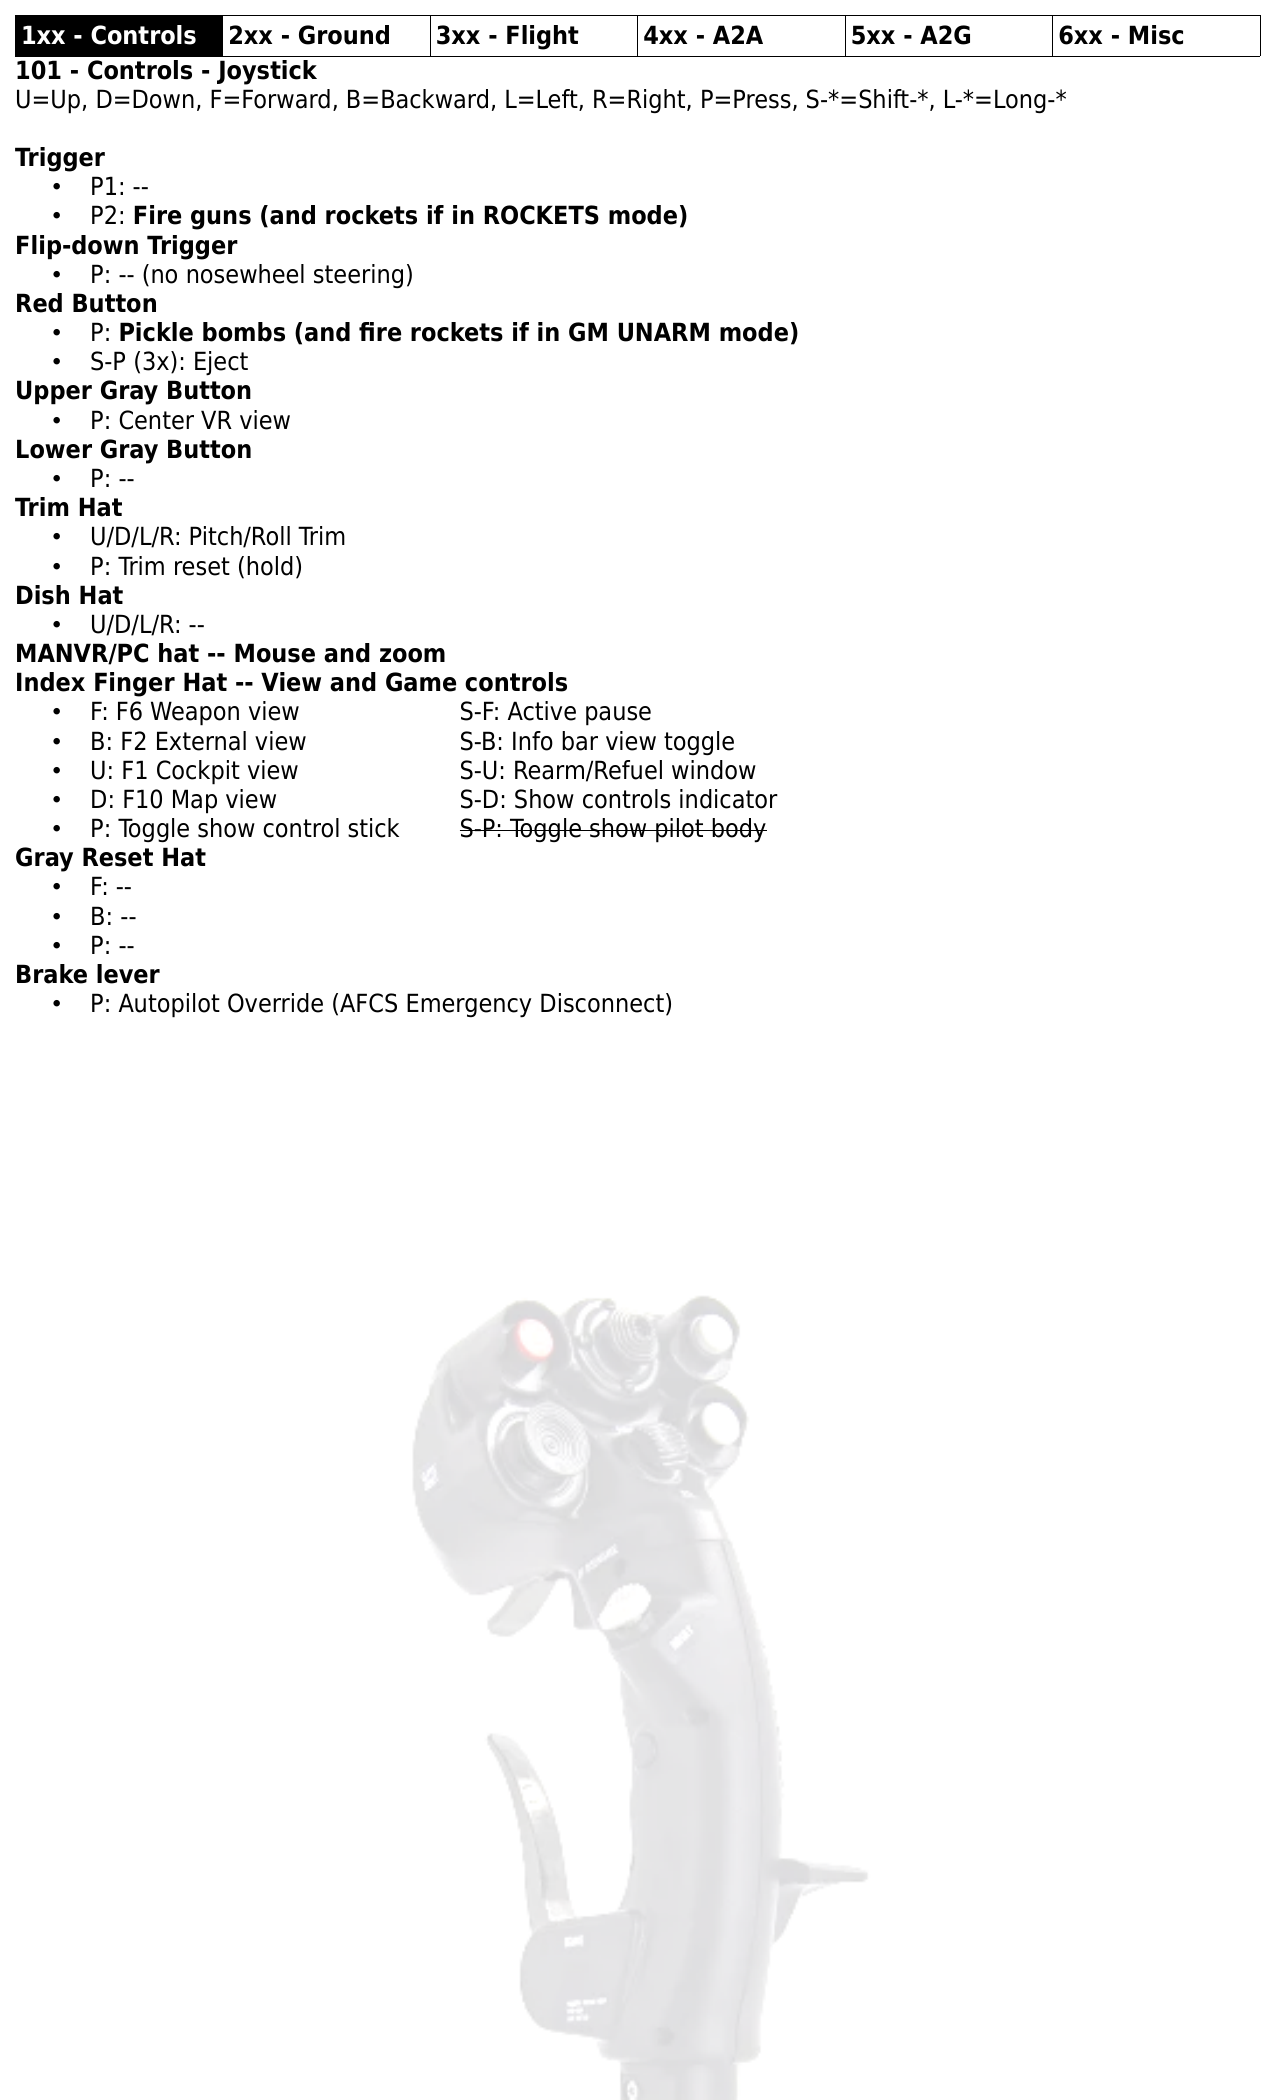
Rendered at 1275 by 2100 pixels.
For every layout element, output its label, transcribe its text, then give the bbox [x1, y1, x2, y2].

text Red Button [15, 289, 1260, 318]
table_header 4xx - A2A [638, 16, 845, 56]
list F: -- [52, 872, 1260, 902]
list P1: -- [52, 172, 1260, 202]
list P: -- [52, 464, 1260, 493]
list U/D/L/R: Pitch/Roll Trim [52, 522, 1260, 552]
list U: F1 Cockpit view S-U: Rearm/Refuel window [52, 756, 1260, 785]
list P: Autopilot Override (AFCS Emergency Disconnect) [52, 989, 1260, 1018]
list P: Center VR view [52, 406, 1260, 435]
text Brake lever [15, 960, 1260, 989]
text MANVR/PC hat -- Mouse and zoom [15, 639, 1260, 668]
text Trim Hat [15, 493, 1260, 522]
list P2: Fire guns (and rockets if in ROCKETS mode) [52, 202, 1260, 231]
text Gray Reset Hat [15, 843, 1260, 872]
list B: -- [52, 902, 1260, 931]
text Flip-down Trigger [15, 231, 1260, 260]
list P: Trim reset (hold) [52, 552, 1260, 581]
list S-P (3x): Eject [52, 347, 1260, 377]
list P: -- [52, 931, 1260, 960]
list D: F10 Map view S-D: Show controls indicator [52, 785, 1260, 814]
list B: F2 External view S-B: Info bar view toggle [52, 727, 1260, 756]
table_header 3xx - Flight [431, 16, 637, 56]
list U/D/L/R: -- [52, 610, 1260, 639]
text Upper Gray Button [15, 377, 1260, 406]
table_header 6xx - Misc [1053, 16, 1260, 56]
text U=Up, D=Down, F=Forward, B=Backward, L=Left, R=Right, P=Press, S-*=Shift-*, L-*=Long-* [15, 85, 1260, 114]
text Lower Gray Button [15, 435, 1260, 464]
list P: Pickle bombs (and fire rockets if in GM UNARM mode) [52, 318, 1260, 347]
table_header 5xx - A2G [846, 16, 1052, 56]
list F: F6 Weapon view S-F: Active pause [52, 697, 1260, 727]
text 101 - Controls - Joystick [15, 57, 1260, 85]
text Index Finger Hat -- View and Game controls [15, 668, 1260, 697]
text Trigger [15, 143, 1260, 172]
table_header 1xx - Controls [16, 16, 222, 56]
list P: -- (no nosewheel steering) [52, 260, 1260, 289]
table_header 2xx - Ground [223, 16, 430, 56]
text Dish Hat [15, 581, 1260, 610]
list P: Toggle show control stick S-P: Toggle show pilot body [52, 814, 1260, 843]
